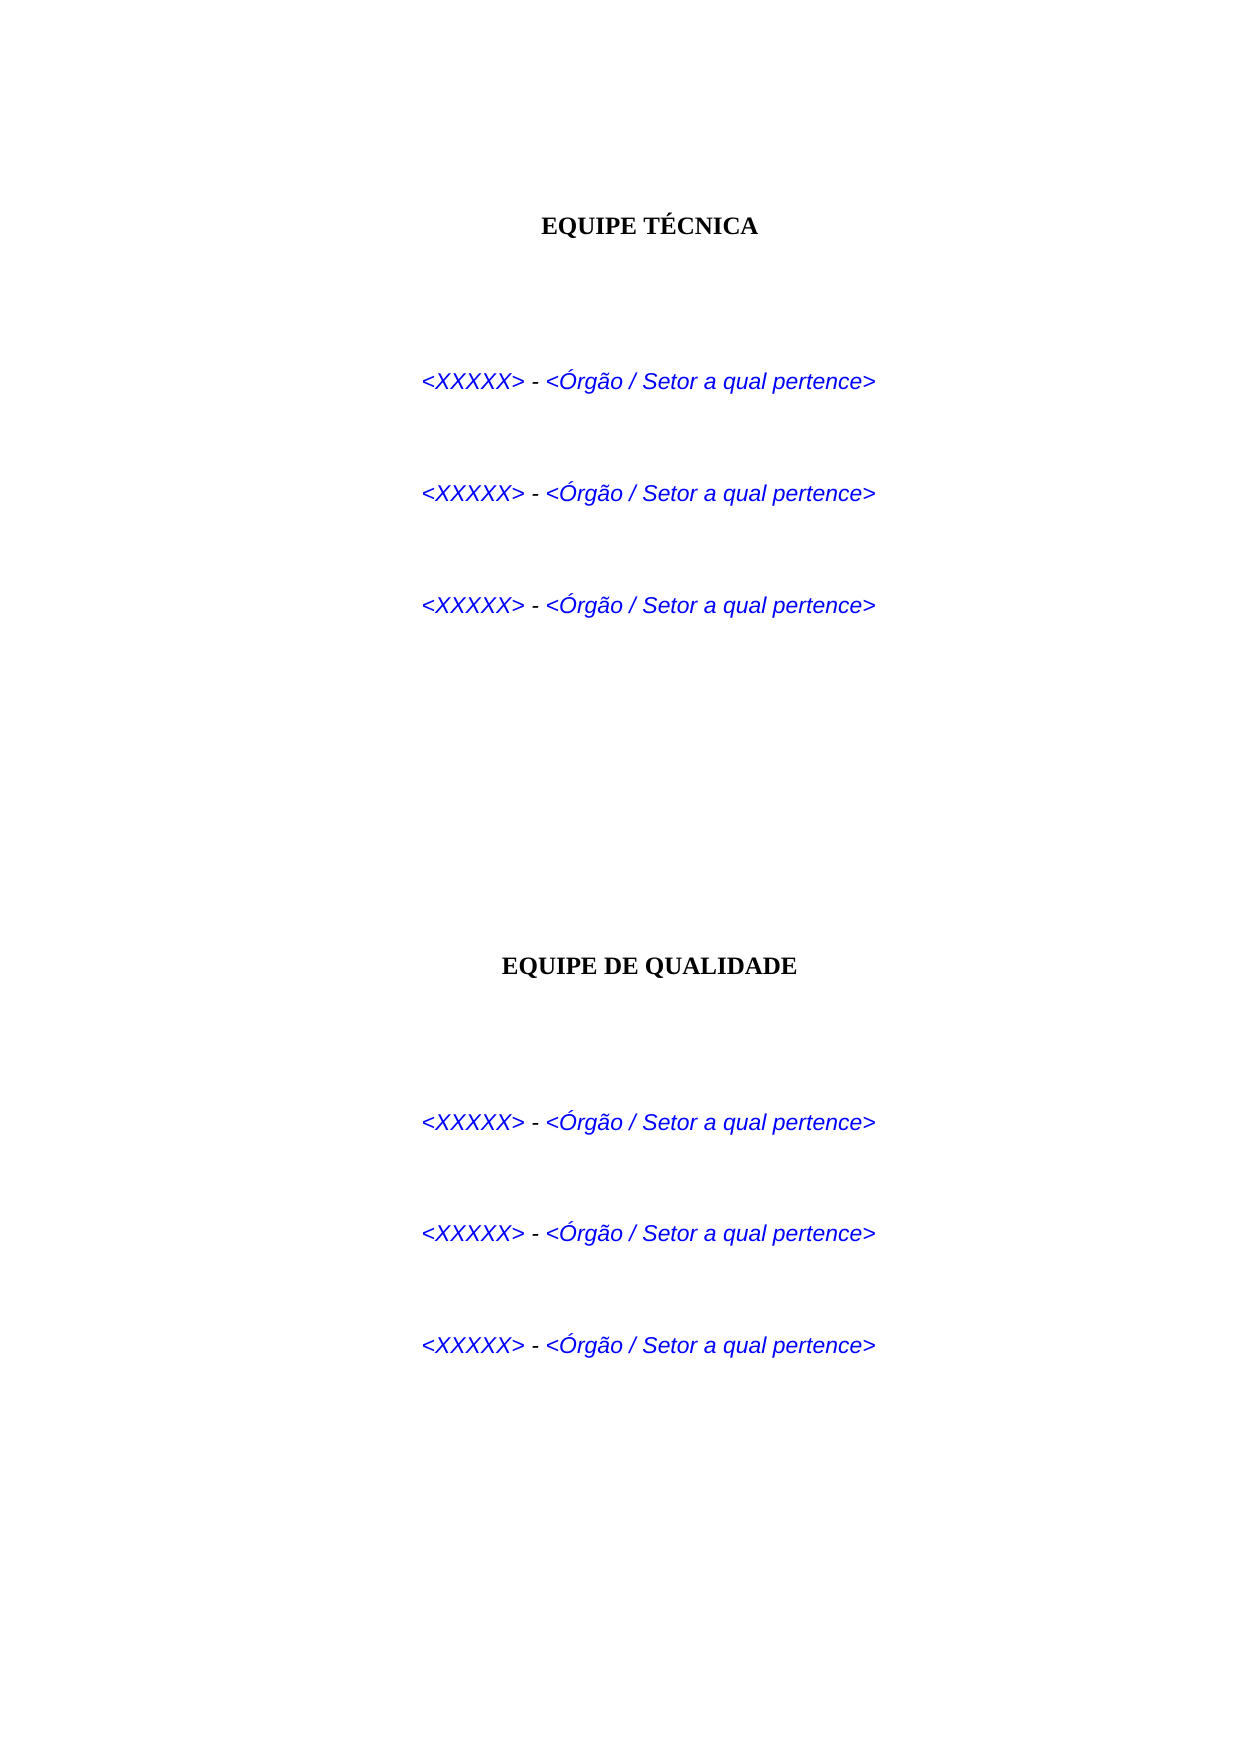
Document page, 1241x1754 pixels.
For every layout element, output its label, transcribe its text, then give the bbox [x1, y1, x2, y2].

text <XXXXX> - <Órgão / Setor a qual pertence> [177, 369, 1122, 394]
text <XXXXX> - <Órgão / Setor a qual pertence> [177, 1109, 1122, 1135]
text <XXXXX> - <Órgão / Setor a qual pertence> [177, 1333, 1122, 1358]
subtitle Equipe Técnica [177, 212, 1122, 239]
text <XXXXX> - <Órgão / Setor a qual pertence> [177, 592, 1122, 618]
text <XXXXX> - <Órgão / Setor a qual pertence> [177, 481, 1122, 506]
subtitle Equipe de Qualidade [177, 952, 1122, 980]
text <XXXXX> - <Órgão / Setor a qual pertence> [177, 1221, 1122, 1247]
